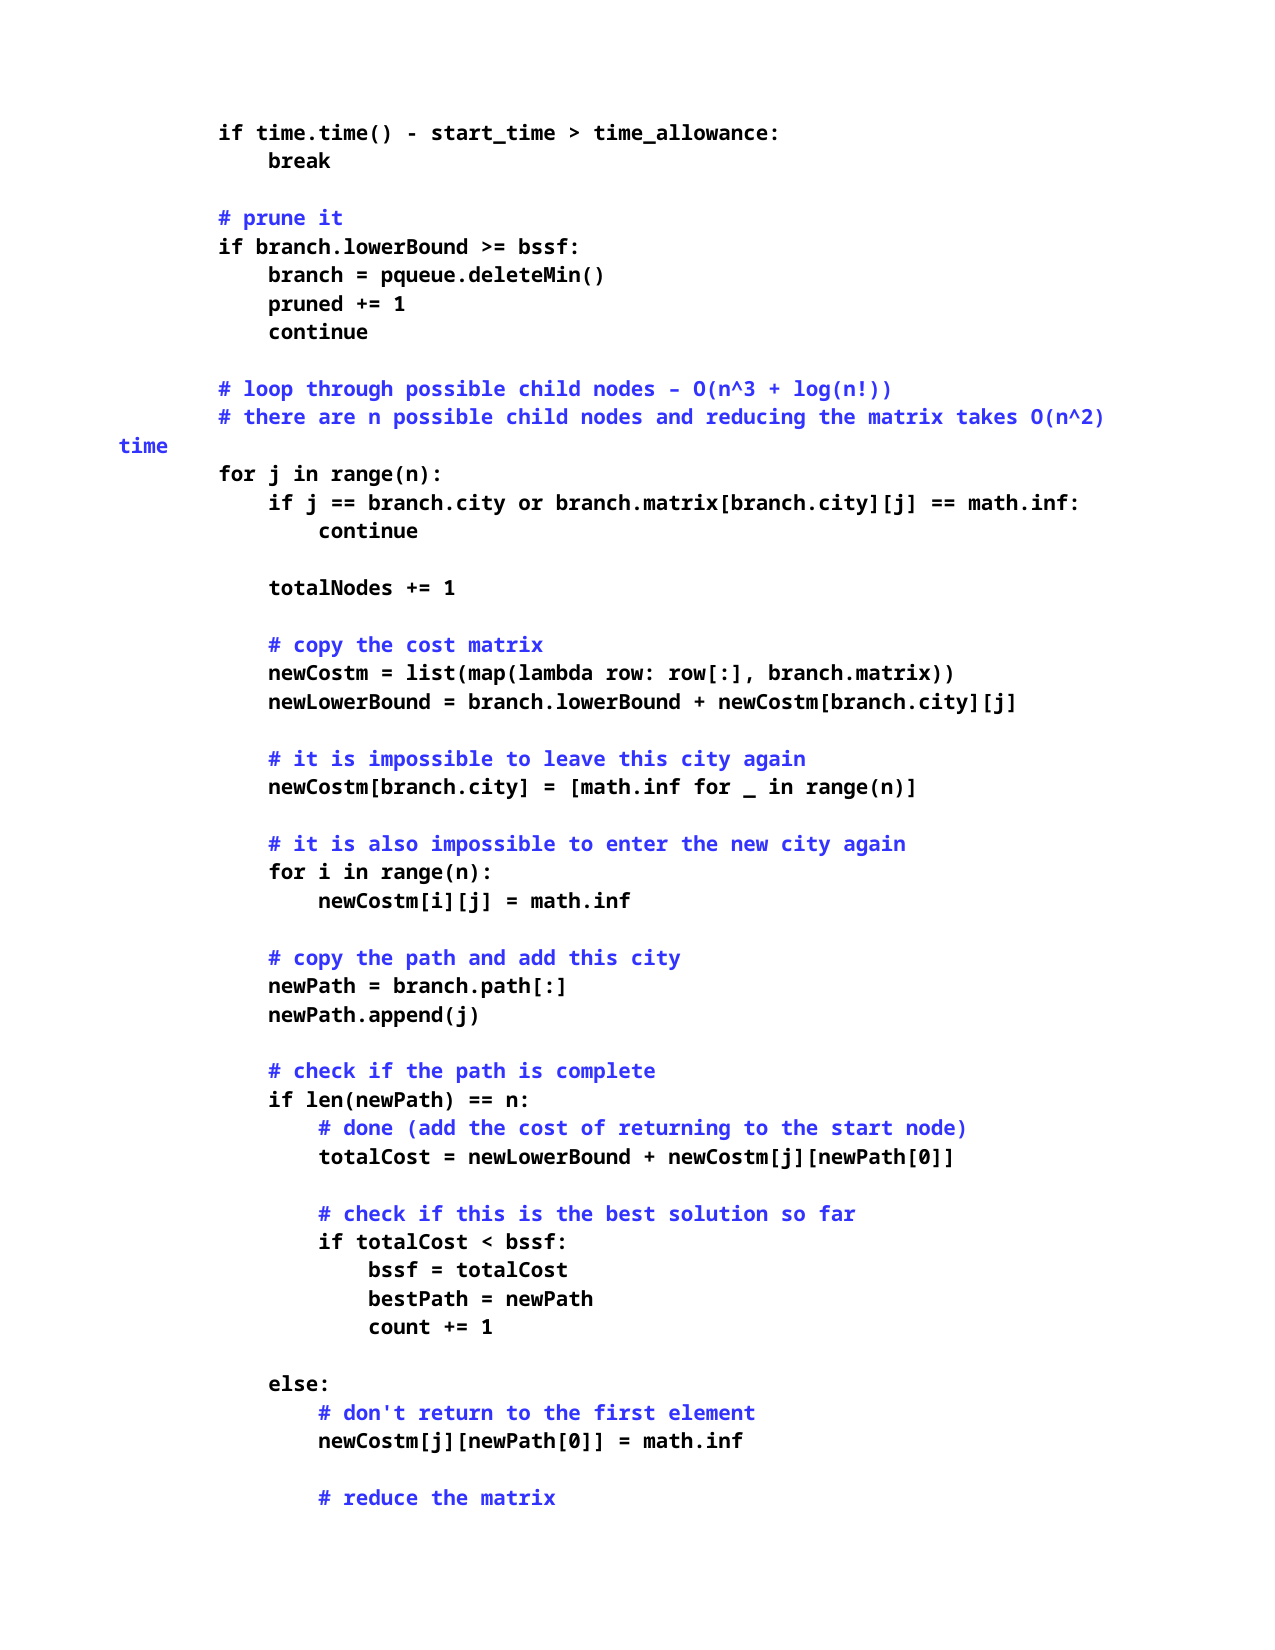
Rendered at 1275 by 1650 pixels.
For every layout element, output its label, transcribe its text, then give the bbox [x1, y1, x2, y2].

text # don't return to the first element [118, 1398, 1157, 1426]
text if totalCost < bssf: [118, 1227, 1157, 1256]
text newPath = branch.path[:] [118, 971, 1157, 1000]
text bestPath = newPath [118, 1284, 1157, 1312]
text # reduce the matrix [118, 1483, 1157, 1512]
text # check if this is the best solution so far [118, 1199, 1157, 1227]
text totalNodes += 1 [118, 573, 1157, 602]
text # check if the path is complete [118, 1057, 1157, 1085]
text newCostm[j][newPath[0]] = math.inf [118, 1426, 1157, 1455]
text if branch.lowerBound >= bssf: [118, 232, 1157, 260]
text for i in range(n): [118, 857, 1157, 886]
text newCostm[branch.city] = [math.inf for _ in range(n)] [118, 772, 1157, 801]
text # copy the cost matrix [118, 630, 1157, 658]
text # loop through possible child nodes – O(n^3 + log(n!)) [118, 374, 1157, 402]
text if len(newPath) == n: [118, 1085, 1157, 1113]
text for j in range(n): [118, 459, 1157, 488]
text continue [118, 317, 1157, 346]
text pruned += 1 [118, 289, 1157, 317]
text # it is also impossible to enter the new city again [118, 829, 1157, 857]
text if j == branch.city or branch.matrix[branch.city][j] == math.inf: [118, 488, 1157, 516]
text newCostm = list(map(lambda row: row[:], branch.matrix)) [118, 658, 1157, 687]
text # done (add the cost of returning to the start node) [118, 1113, 1157, 1142]
text count += 1 [118, 1312, 1157, 1341]
text branch = pqueue.deleteMin() [118, 260, 1157, 289]
text break [118, 147, 1157, 175]
text continue [118, 516, 1157, 545]
text bssf = totalCost [118, 1256, 1157, 1284]
text # prune it [118, 203, 1157, 232]
text newCostm[i][j] = math.inf [118, 886, 1157, 914]
text # there are n possible child nodes and reducing the matrix takes O(n^2) time [118, 402, 1157, 459]
text newLowerBound = branch.lowerBound + newCostm[branch.city][j] [118, 687, 1157, 715]
text # copy the path and add this city [118, 943, 1157, 971]
text newPath.append(j) [118, 1000, 1157, 1028]
text if time.time() - start_time > time_allowance: [118, 118, 1157, 147]
text totalCost = newLowerBound + newCostm[j][newPath[0]] [118, 1142, 1157, 1170]
text # it is impossible to leave this city again [118, 744, 1157, 772]
text else: [118, 1369, 1157, 1398]
